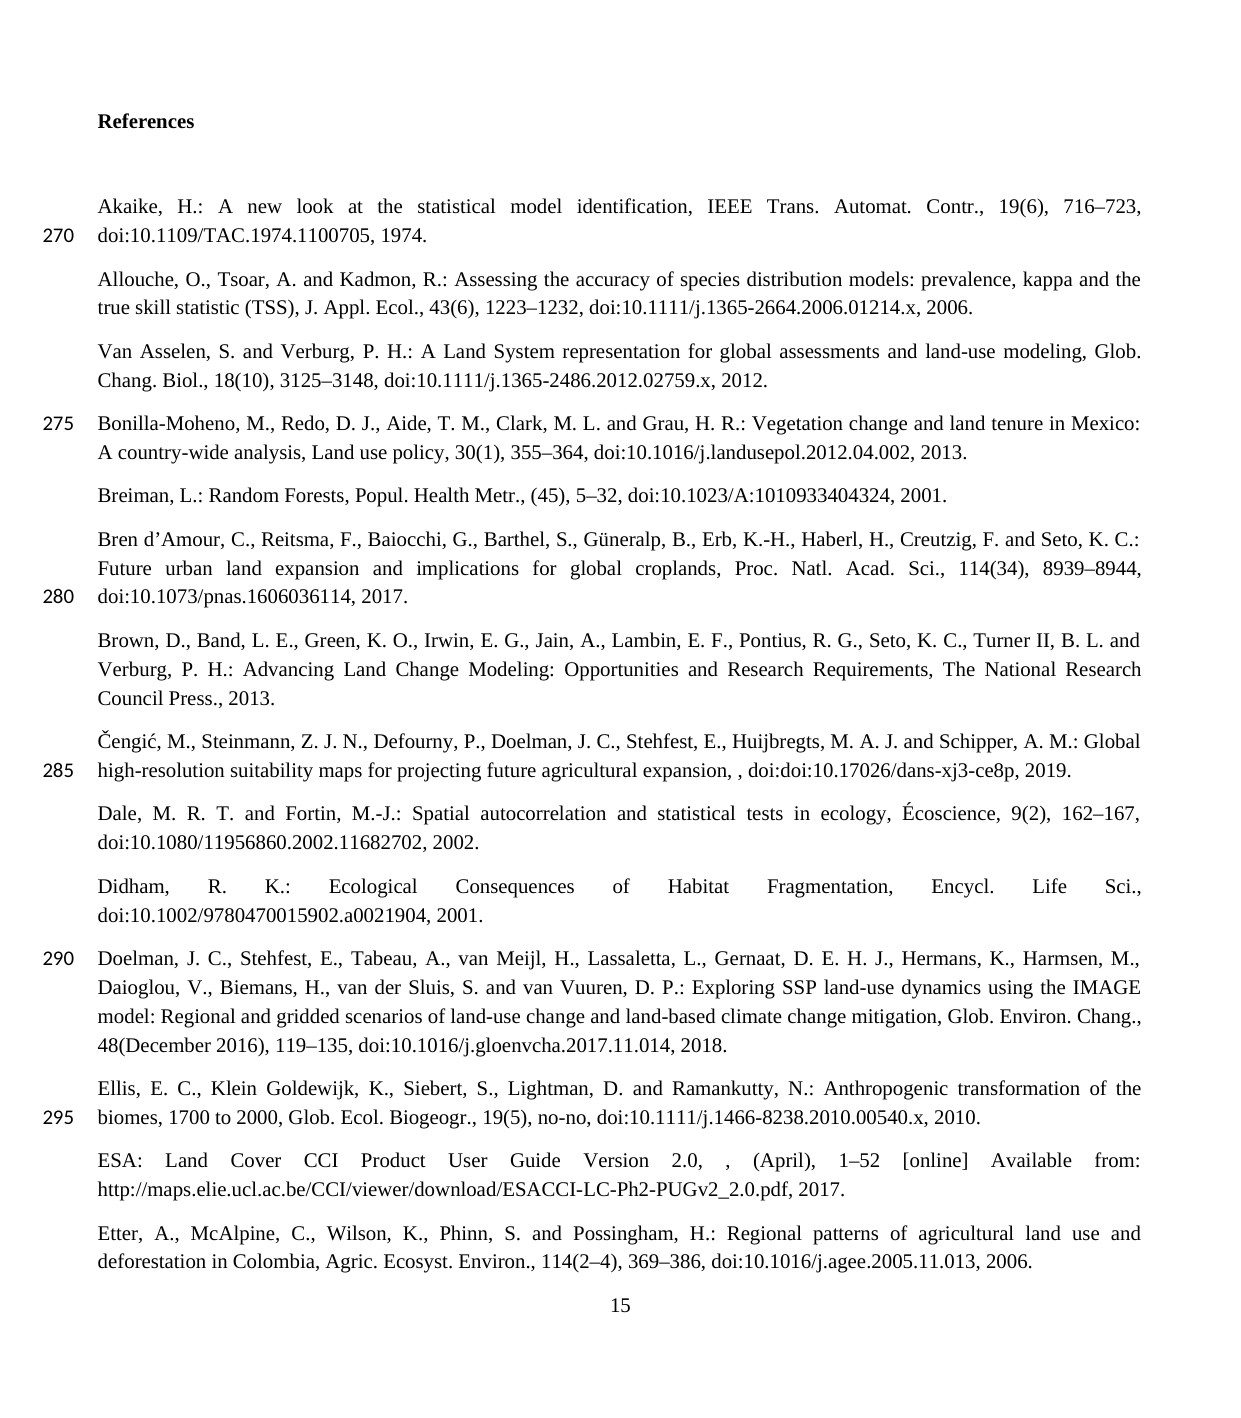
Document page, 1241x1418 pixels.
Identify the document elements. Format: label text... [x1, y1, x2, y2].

text Dale, M. R. T. and Fortin, M.-J.: Spatial autocorrelation and statistical tests in ecology, Écoscience, 9(2), 162–167, doi:10.1080/11956860.2002.11682702, 2002. [97, 801, 1143, 854]
subtitle References [97, 109, 1143, 133]
text Akaike, H.: A new look at the statistical model identification, IEEE Trans. Automat. Contr., 19(6), 716–723, doi:10.1109/TAC.1974.1100705, 1974. [97, 194, 1143, 247]
text Ellis, E. C., Klein Goldewijk, K., Siebert, S., Lightman, D. and Ramankutty, N.: Anthropogenic transformation of the biomes, 1700 to 2000, Glob. Ecol. Biogeogr., 19(5), no-no, doi:10.1111/j.1466-8238.2010.00540.x, 2010. [97, 1076, 1143, 1129]
text Didham, R. K.: Ecological Consequences of Habitat Fragmentation, Encycl. Life Sci., doi:10.1002/9780470015902.a0021904, 2001. [97, 874, 1143, 927]
text Bren d’Amour, C., Reitsma, F., Baiocchi, G., Barthel, S., Güneralp, B., Erb, K.-H., Haberl, H., Creutzig, F. and Seto, K. C.: Future urban land expansion and implications for global croplands, Proc. Natl. Acad. Sci., 114(34), 8939–8944, doi:10.1073/pnas.1606036114, 2017. [97, 527, 1143, 608]
text Allouche, O., Tsoar, A. and Kadmon, R.: Assessing the accuracy of species distribution models: prevalence, kappa and the true skill statistic (TSS), J. Appl. Ecol., 43(6), 1223–1232, doi:10.1111/j.1365-2664.2006.01214.x, 2006. [97, 266, 1143, 319]
text Čengić, M., Steinmann, Z. J. N., Defourny, P., Doelman, J. C., Stehfest, E., Huijbregts, M. A. J. and Schipper, A. M.: Global high-resolution suitability maps for projecting future agricultural expansion, , doi:doi:10.17026/dans-xj3-ce8p, 2019. [97, 729, 1143, 782]
text ESA: Land Cover CCI Product User Guide Version 2.0, , (April), 1–52 [online] Available from: http://maps.elie.ucl.ac.be/CCI/viewer/download/ESACCI-LC-Ph2-PUGv2_2.0.pdf, 2017. [97, 1148, 1143, 1201]
text Van Asselen, S. and Verburg, P. H.: A Land System representation for global assessments and land-use modeling, Glob. Chang. Biol., 18(10), 3125–3148, doi:10.1111/j.1365-2486.2012.02759.x, 2012. [97, 339, 1143, 392]
text Breiman, L.: Random Forests, Popul. Health Metr., (45), 5–32, doi:10.1023/A:1010933404324, 2001. [97, 483, 1143, 507]
text Doelman, J. C., Stehfest, E., Tabeau, A., van Meijl, H., Lassaletta, L., Gernaat, D. E. H. J., Hermans, K., Harmsen, M., Daioglou, V., Biemans, H., van der Sluis, S. and van Vuuren, D. P.: Exploring SSP land-use dynamics using the IMAGE model: Regional and gridded scenarios of land-use change and land-based climate change mitigation, Glob. Environ. Chang., 48(December 2016), 119–135, doi:10.1016/j.gloenvcha.2017.11.014, 2018. [97, 946, 1143, 1057]
text Etter, A., McAlpine, C., Wilson, K., Phinn, S. and Possingham, H.: Regional patterns of agricultural land use and deforestation in Colombia, Agric. Ecosyst. Environ., 114(2–4), 369–386, doi:10.1016/j.agee.2005.11.013, 2006. [97, 1221, 1143, 1273]
text Brown, D., Band, L. E., Green, K. O., Irwin, E. G., Jain, A., Lambin, E. F., Pontius, R. G., Seto, K. C., Turner II, B. L. and Verburg, P. H.: Advancing Land Change Modeling: Opportunities and Research Requirements, The National Research Council Press., 2013. [97, 628, 1143, 710]
text Bonilla-Moheno, M., Redo, D. J., Aide, T. M., Clark, M. L. and Grau, H. R.: Vegetation change and land tenure in Mexico: A country-wide analysis, Land use policy, 30(1), 355–364, doi:10.1016/j.landusepol.2012.04.002, 2013. [97, 411, 1143, 464]
